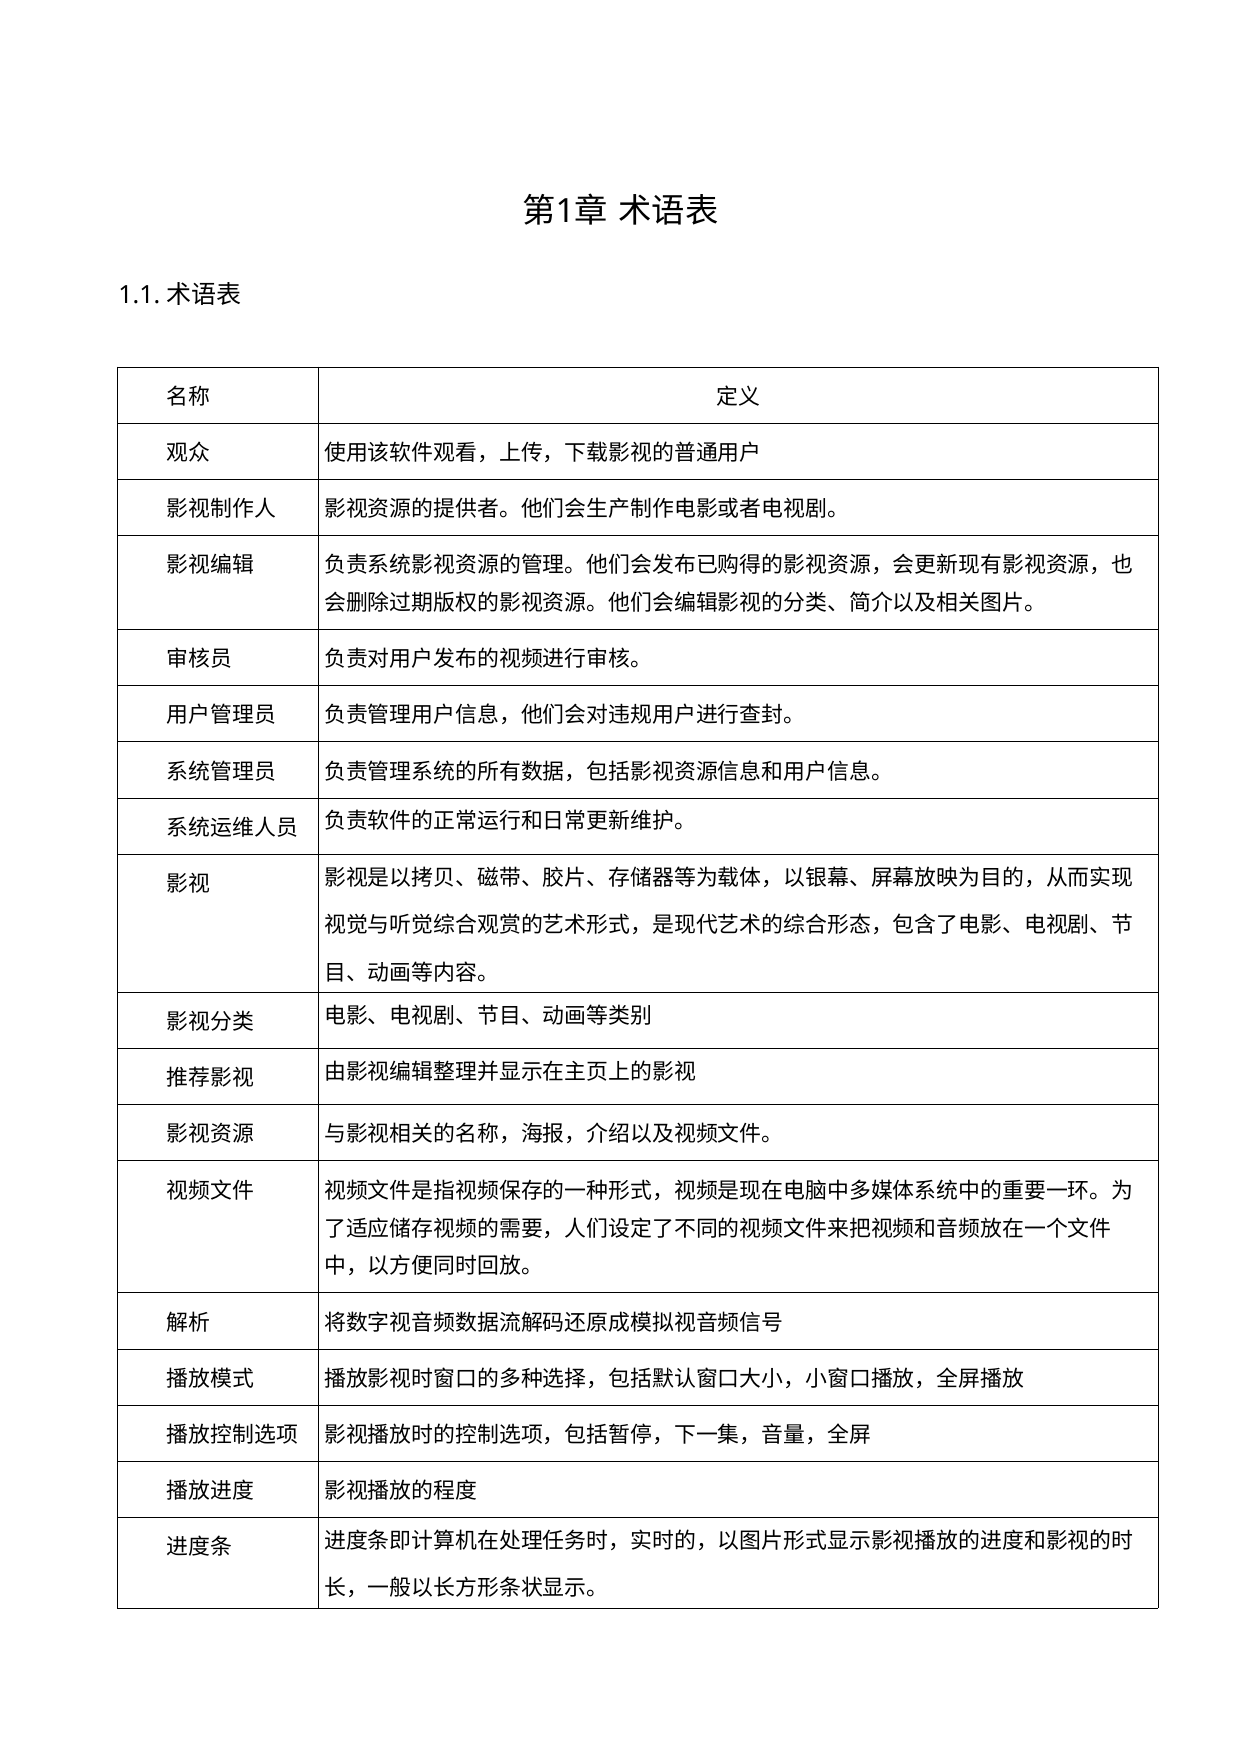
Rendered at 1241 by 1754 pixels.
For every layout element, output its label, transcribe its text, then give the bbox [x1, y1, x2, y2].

table_cell 影视资源的提供者。他们会生产制作电影或者电视剧。 [319, 480, 1158, 535]
table_cell 与影视相关的名称，海报，介绍以及视频文件。 [319, 1105, 1158, 1160]
table_cell 使用该软件观看，上传，下载影视的普通用户 [319, 424, 1158, 479]
table_cell 播放影视时窗口的多种选择，包括默认窗口大小，小窗口播放，全屏播放 [319, 1350, 1158, 1404]
table_cell 观众 [118, 424, 318, 479]
table_cell 用户管理员 [118, 686, 318, 741]
table_cell 系统管理员 [118, 742, 318, 797]
subtitle 术语表 [118, 184, 1122, 232]
table_cell 播放模式 [118, 1350, 318, 1404]
table_header 名称 [118, 368, 318, 423]
table_cell 影视资源 [118, 1105, 318, 1160]
table_cell 将数字视音频数据流解码还原成模拟视音频信号 [319, 1293, 1158, 1348]
table_cell 进度条即计算机在处理任务时，实时的，以图片形式显示影视播放的进度和影视的时长，一般以长方形条状显示。 [319, 1518, 1158, 1608]
table_cell 负责管理用户信息，他们会对违规用户进行查封。 [319, 686, 1158, 741]
table_cell 推荐影视 [118, 1049, 318, 1104]
table_cell 负责管理系统的所有数据，包括影视资源信息和用户信息。 [319, 742, 1158, 797]
table_cell 影视制作人 [118, 480, 318, 535]
table_cell 视频文件 [118, 1161, 318, 1292]
table_cell 负责系统影视资源的管理。他们会发布已购得的影视资源，会更新现有影视资源，也会删除过期版权的影视资源。他们会编辑影视的分类、简介以及相关图片。 [319, 536, 1158, 629]
table_cell 负责对用户发布的视频进行审核。 [319, 630, 1158, 685]
table_cell 负责软件的正常运行和日常更新维护。 [319, 799, 1158, 854]
table_cell 由影视编辑整理并显示在主页上的影视 [319, 1049, 1158, 1104]
table_cell 影视播放的程度 [319, 1462, 1158, 1517]
table_cell 影视 [118, 855, 318, 992]
table_cell 进度条 [118, 1518, 318, 1608]
table_cell 播放进度 [118, 1462, 318, 1517]
table_cell 审核员 [118, 630, 318, 685]
table_cell 影视播放时的控制选项，包括暂停，下一集，音量，全屏 [319, 1406, 1158, 1461]
table_cell 系统运维人员 [118, 799, 318, 854]
table_cell 电影、电视剧、节目、动画等类别 [319, 993, 1158, 1048]
table_cell 影视分类 [118, 993, 318, 1048]
table_cell 解析 [118, 1293, 318, 1348]
table_cell 影视是以拷贝、磁带、胶片、存储器等为载体，以银幕、屏幕放映为目的，从而实现视觉与听觉综合观赏的艺术形式，是现代艺术的综合形态，包含了电影、电视剧、节目、动画等内容。 [319, 855, 1158, 992]
table_cell 影视编辑 [118, 536, 318, 629]
subtitle 术语表 [118, 274, 1122, 311]
table_header 定义 [319, 368, 1158, 423]
table_cell 播放控制选项 [118, 1406, 318, 1461]
table_cell 视频文件是指视频保存的一种形式，视频是现在电脑中多媒体系统中的重要一环。为了适应储存视频的需要，人们设定了不同的视频文件来把视频和音频放在一个文件中，以方便同时回放。 [319, 1161, 1158, 1292]
